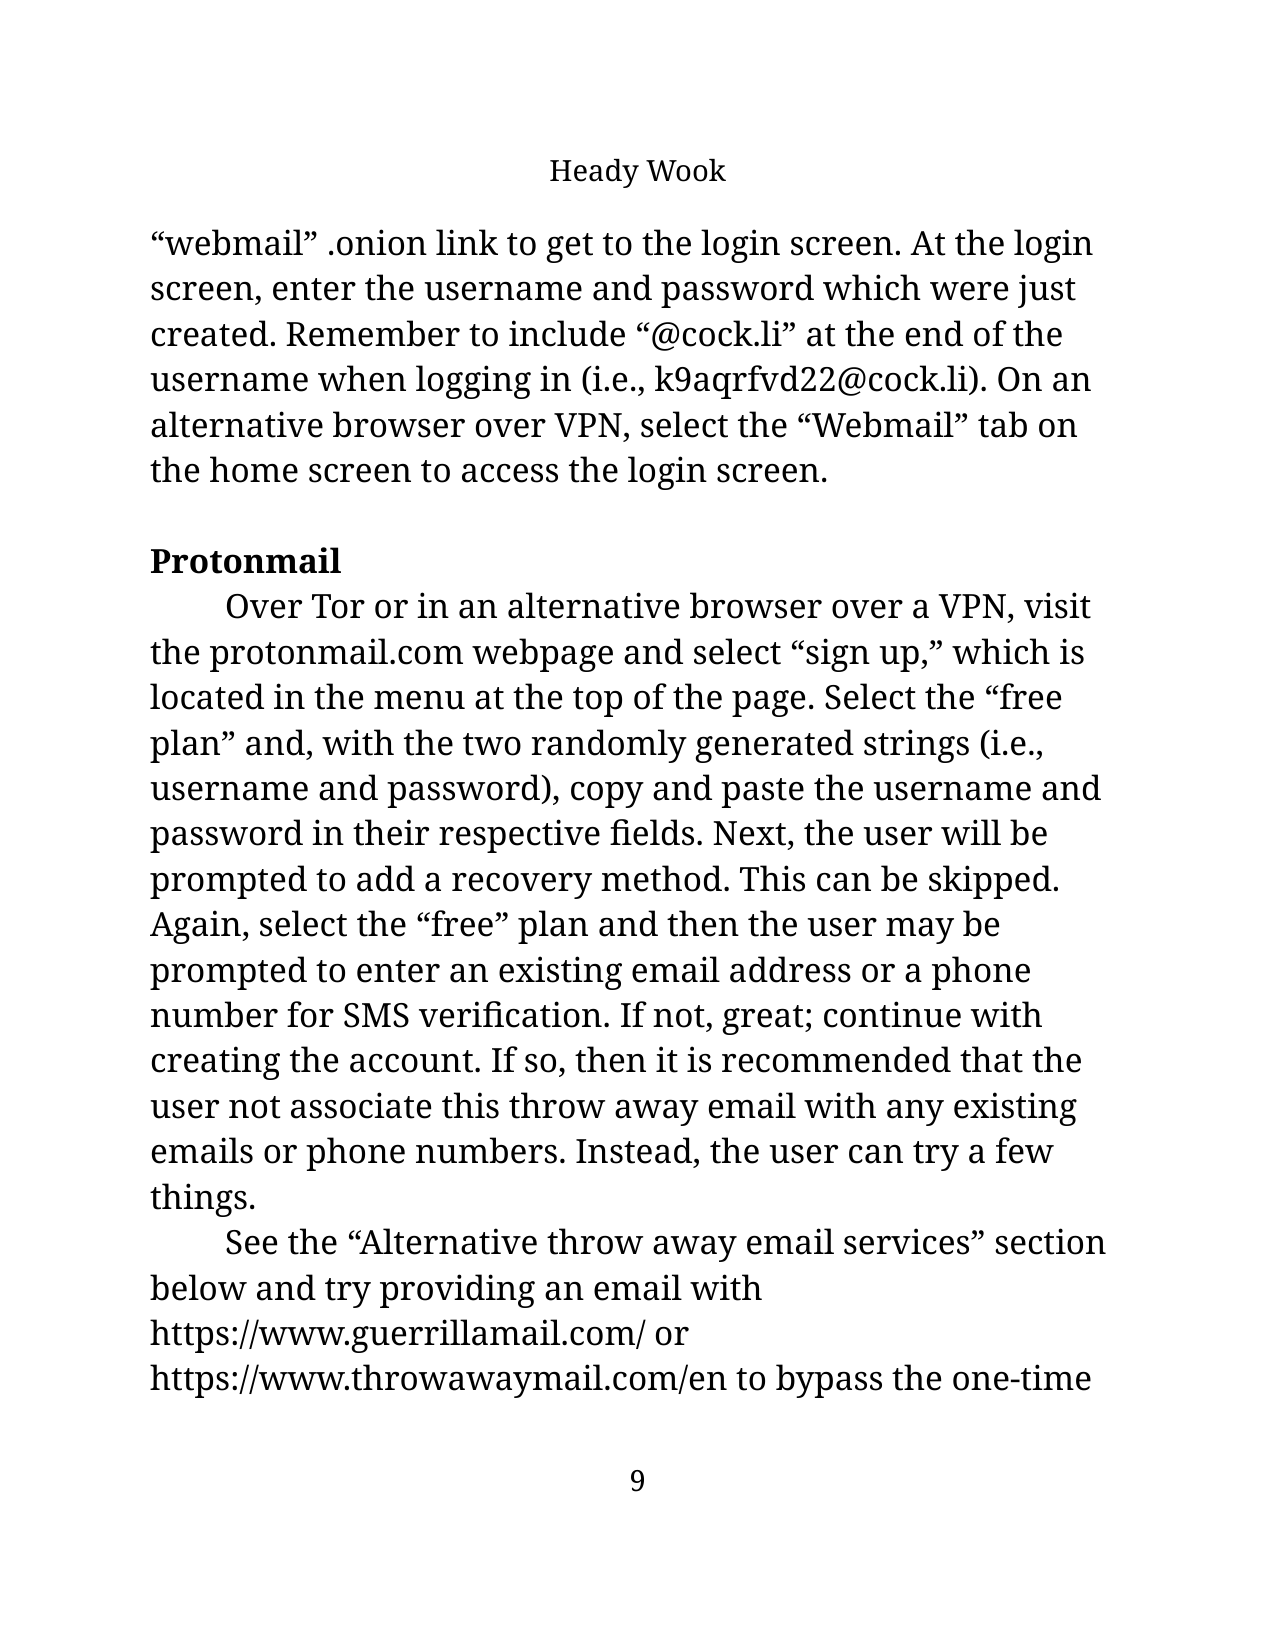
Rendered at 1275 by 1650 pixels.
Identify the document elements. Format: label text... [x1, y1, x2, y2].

text “webmail” .onion link to get to the login screen. At the login screen, enter the username and password which were just created. Remember to include “@cock.li” at the end of the username when logging in (i.e., k9aqrfvd22@cock.li). On an alternative browser over VPN, select the “Webmail” tab on the home screen to access the login screen. [150, 220, 1125, 492]
text Over Tor or in an alternative browser over a VPN, visit the protonmail.com webpage and select “sign up,” which is located in the menu at the top of the page. Select the “free plan” and, with the two randomly generated strings (i.e., username and password), copy and paste the username and password in their respective fields. Next, the user will be prompted to add a recovery method. This can be skipped. Again, select the “free” plan and then the user may be prompted to enter an existing email address or a phone number for SMS verification. If not, great; continue with creating the account. If so, then it is recommended that the user not associate this throw away email with any existing emails or phone numbers. Instead, the user can try a few things. [150, 583, 1125, 1219]
text See the “Alternative throw away email services” section below and try providing an email with https://www.guerrillamail.com/ or https://www.throwawaymail.com/en to bypass the one-time [150, 1219, 1125, 1401]
text Protonmail [150, 538, 1125, 583]
